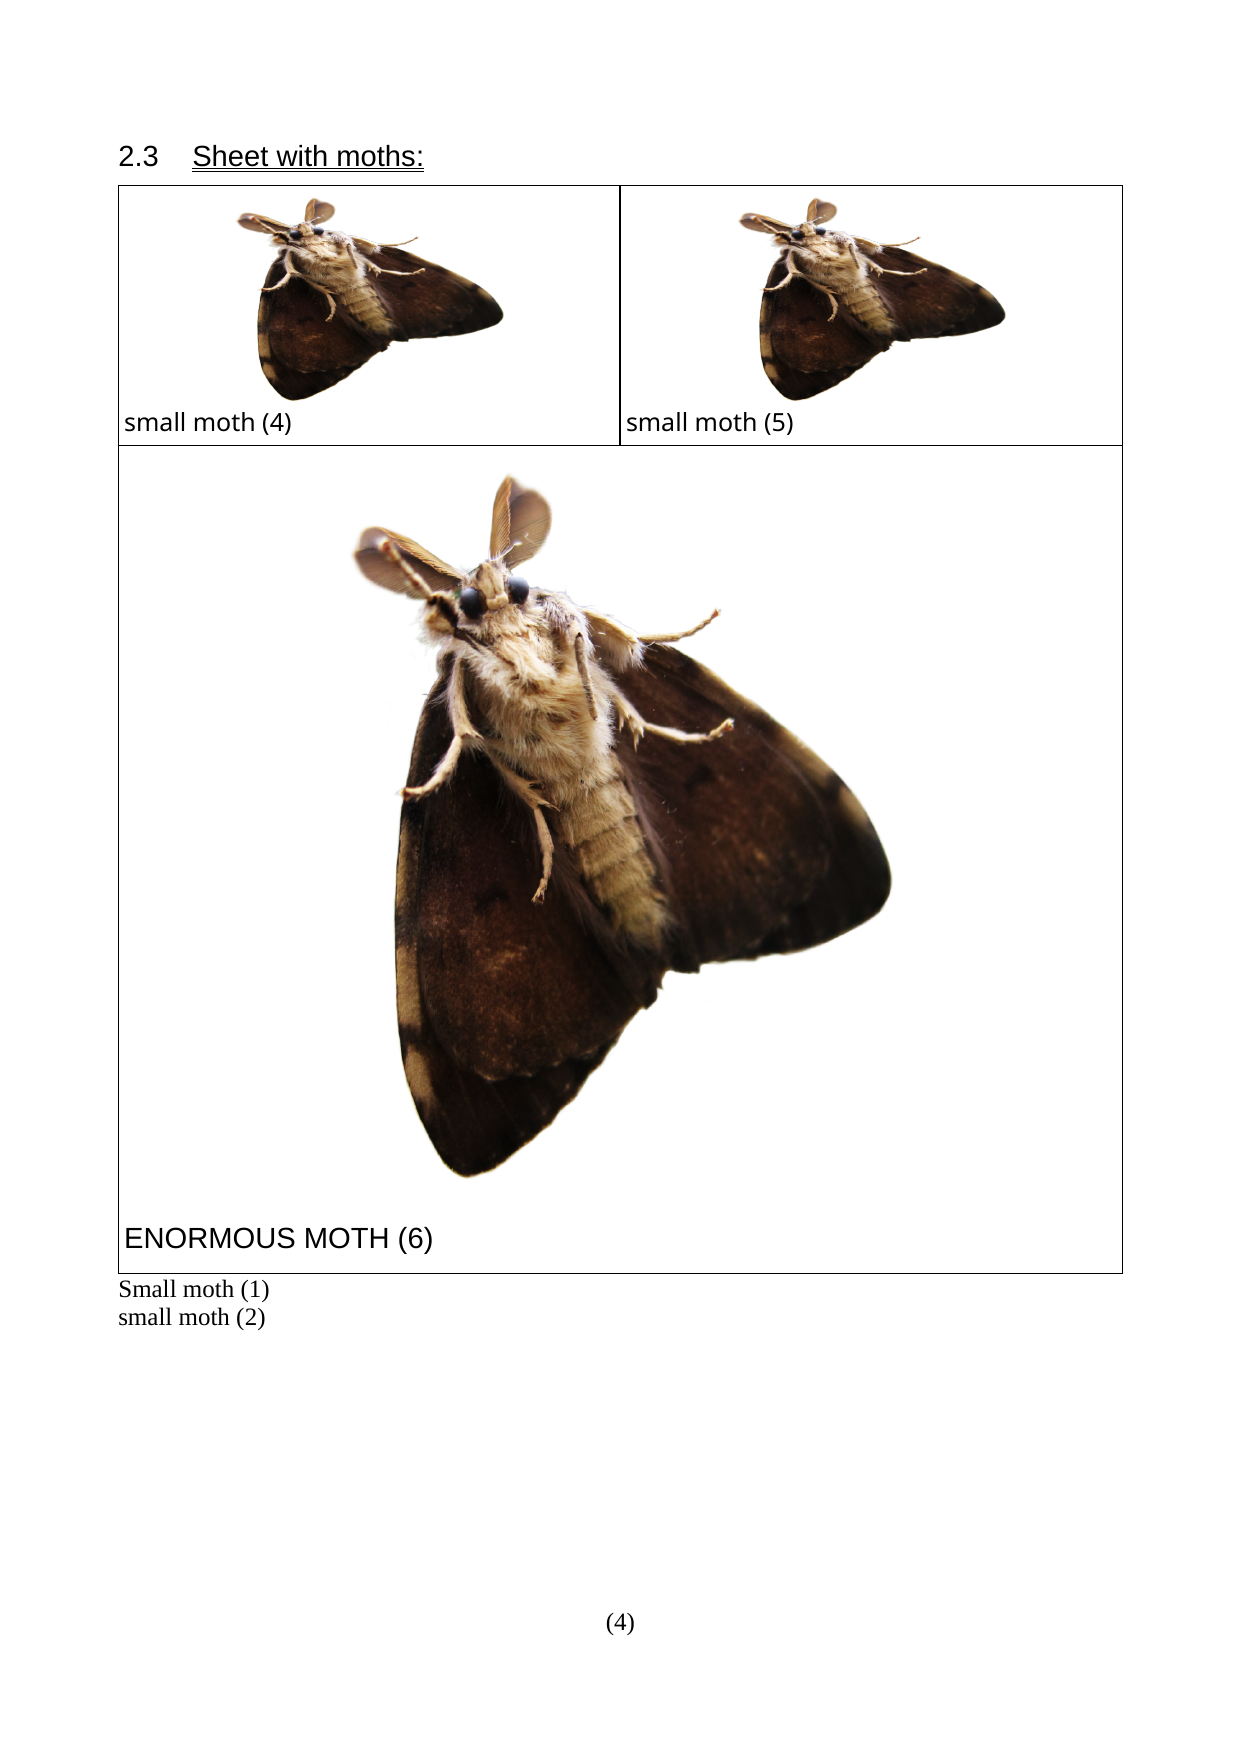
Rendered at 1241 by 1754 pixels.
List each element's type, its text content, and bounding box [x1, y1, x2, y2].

table_header small moth (5) [621, 186, 1122, 445]
text small moth (2) [118, 1302, 1122, 1331]
table_header small moth (4) [119, 186, 619, 445]
subtitle Sheet with moths: [118, 139, 1122, 172]
picture [625, 191, 1117, 406]
picture [123, 451, 1117, 1196]
table_cell ENORMOUS MOTH (6) [119, 446, 1122, 1273]
text Small moth (1) [118, 1274, 1122, 1302]
picture [123, 191, 615, 406]
